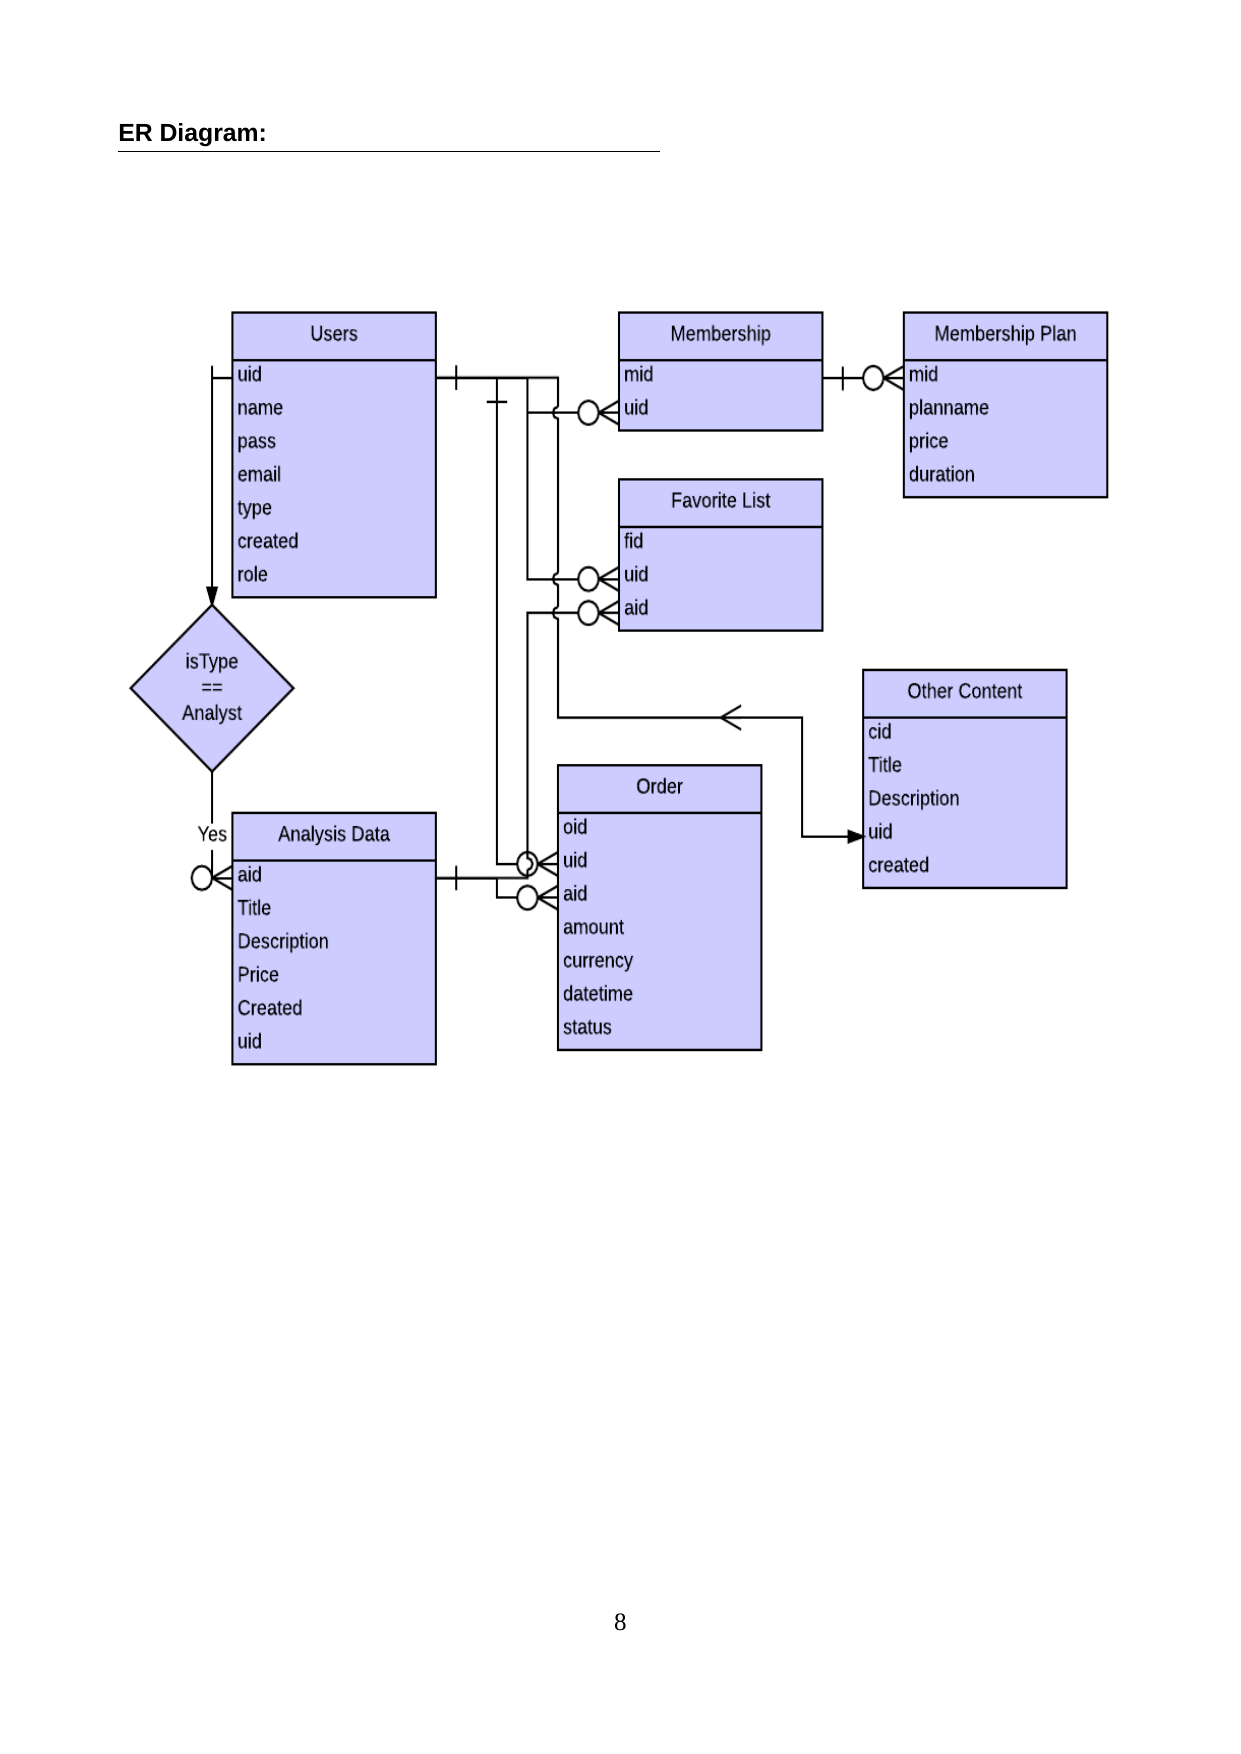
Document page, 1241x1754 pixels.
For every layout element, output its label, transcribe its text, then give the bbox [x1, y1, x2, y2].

picture [90, 266, 1148, 1112]
subtitle ER Diagram: [118, 118, 1122, 147]
